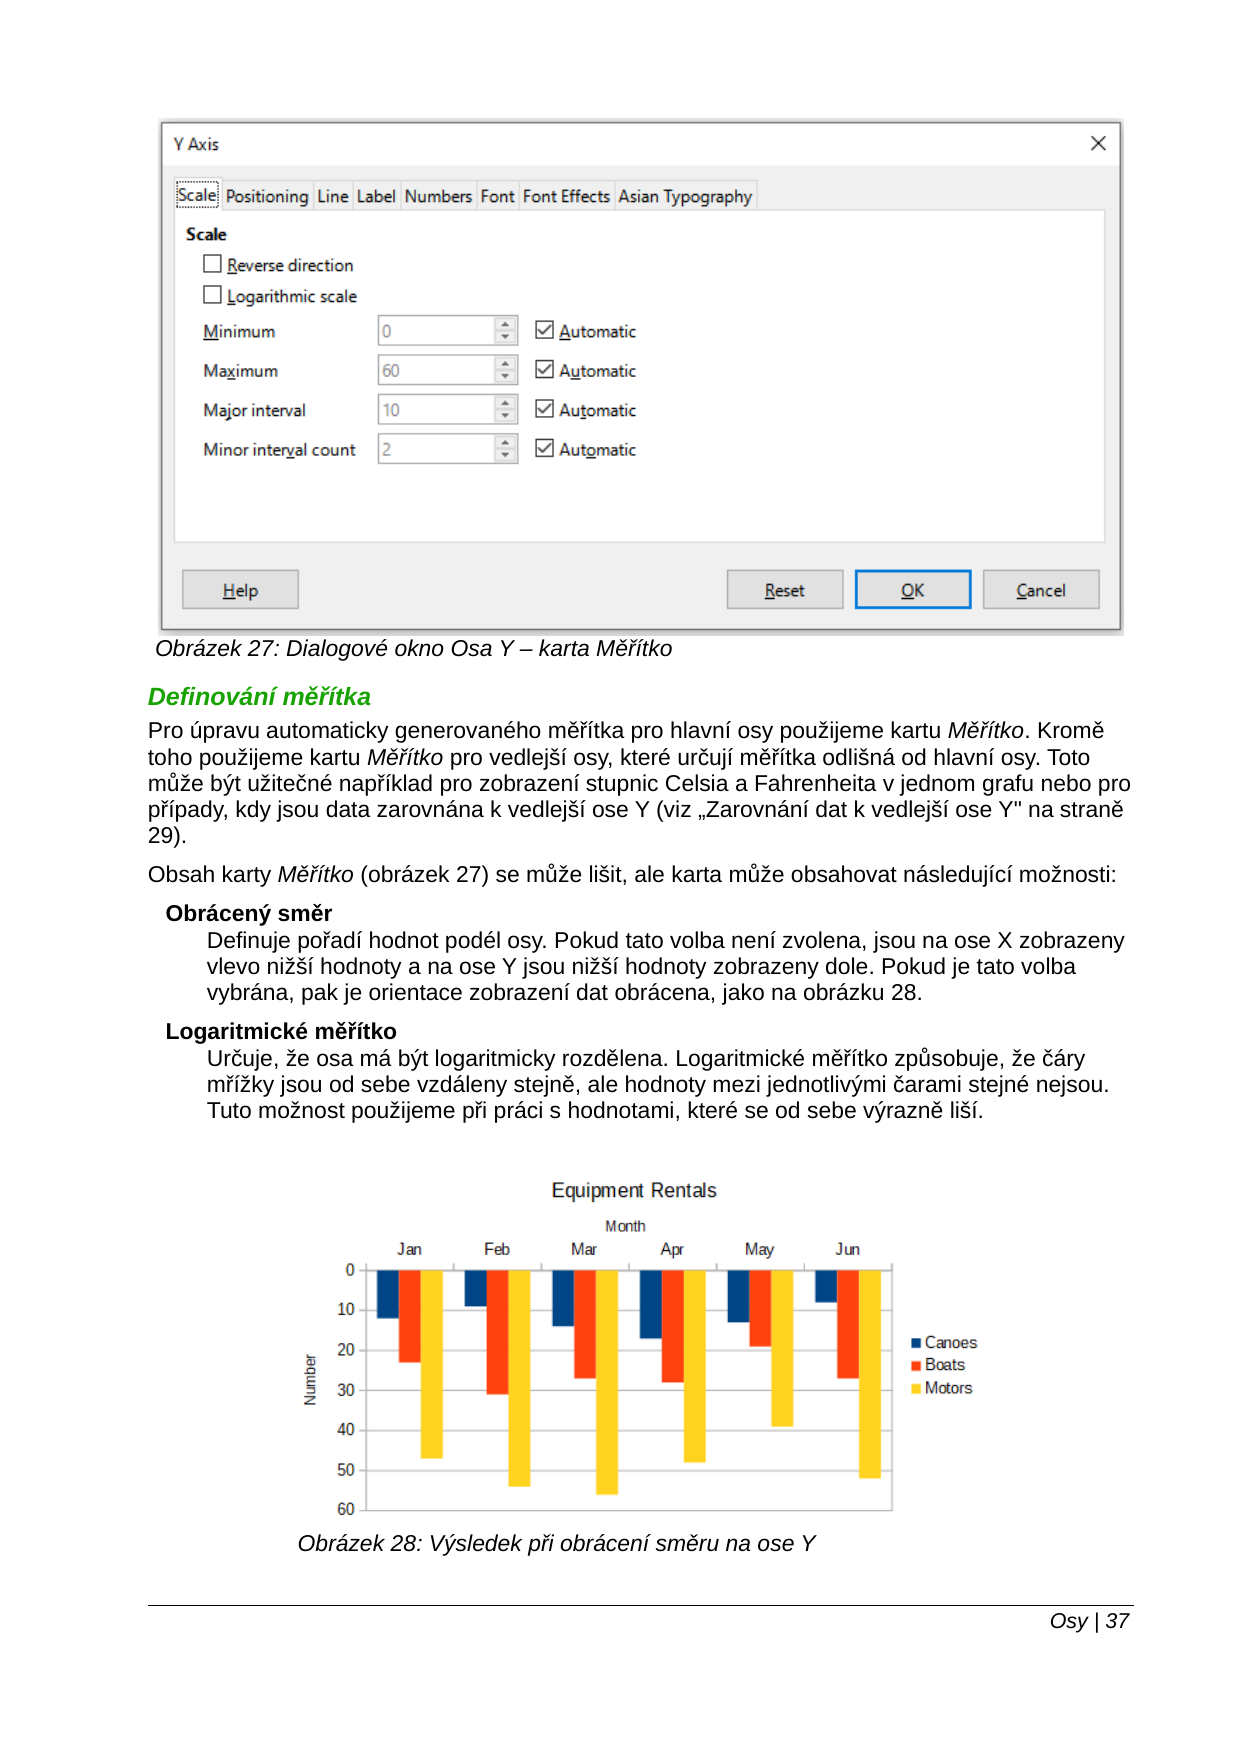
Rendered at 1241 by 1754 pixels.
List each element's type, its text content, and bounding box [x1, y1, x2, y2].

picture [297, 1174, 985, 1531]
text Určuje, že osa má být logaritmicky rozdělena. Logaritmické měřítko způsobuje, že čáry mřížky jsou od sebe vzdáleny stejně, ale hodnoty mezi jednotlivými čarami stejné nejsou. Tuto možnost použijeme při práci s hodnotami, které se od sebe výrazně liší. [207, 1044, 1134, 1123]
picture [157, 118, 1124, 636]
subtitle Definování měřítka [148, 682, 1134, 711]
text Pro úpravu automaticky generovaného měřítka pro hlavní osy použijeme kartu Měřítko. Kromě toho použijeme kartu Měřítko pro vedlejší osy, které určují měřítka odlišná od hlavní osy. Toto může být užitečné například pro zobrazení stupnic Celsia a Fahrenheita v jednom grafu nebo pro případy, kdy jsou data zarovnána k vedlejší ose Y (viz „Zarovnání dat k vedlejší ose Y" na straně 27). [148, 717, 1134, 849]
text Logaritmické měřítko [165, 1018, 1134, 1044]
text Obrázek 28: Výsledek při obrácení směru na ose Y [297, 1531, 984, 1556]
text Obrácený směr [165, 900, 1134, 927]
text Obsah karty Měřítko (obrázek 27) se může lišit, ale karta může obsahovat následující možnosti: [148, 861, 1134, 888]
text Definuje pořadí hodnot podél osy. Pokud tato volba není zvolena, jsou na ose X zobrazeny vlevo nižší hodnoty a na ose Y jsou nižší hodnoty zobrazeny dole. Pokud je tato volba vybrána, pak je orientace zobrazení dat obrácena, jako na obrázku 28. [207, 927, 1134, 1006]
text Obrázek 27: Dialogové okno Osa Y – karta Měřítko [155, 118, 1127, 662]
